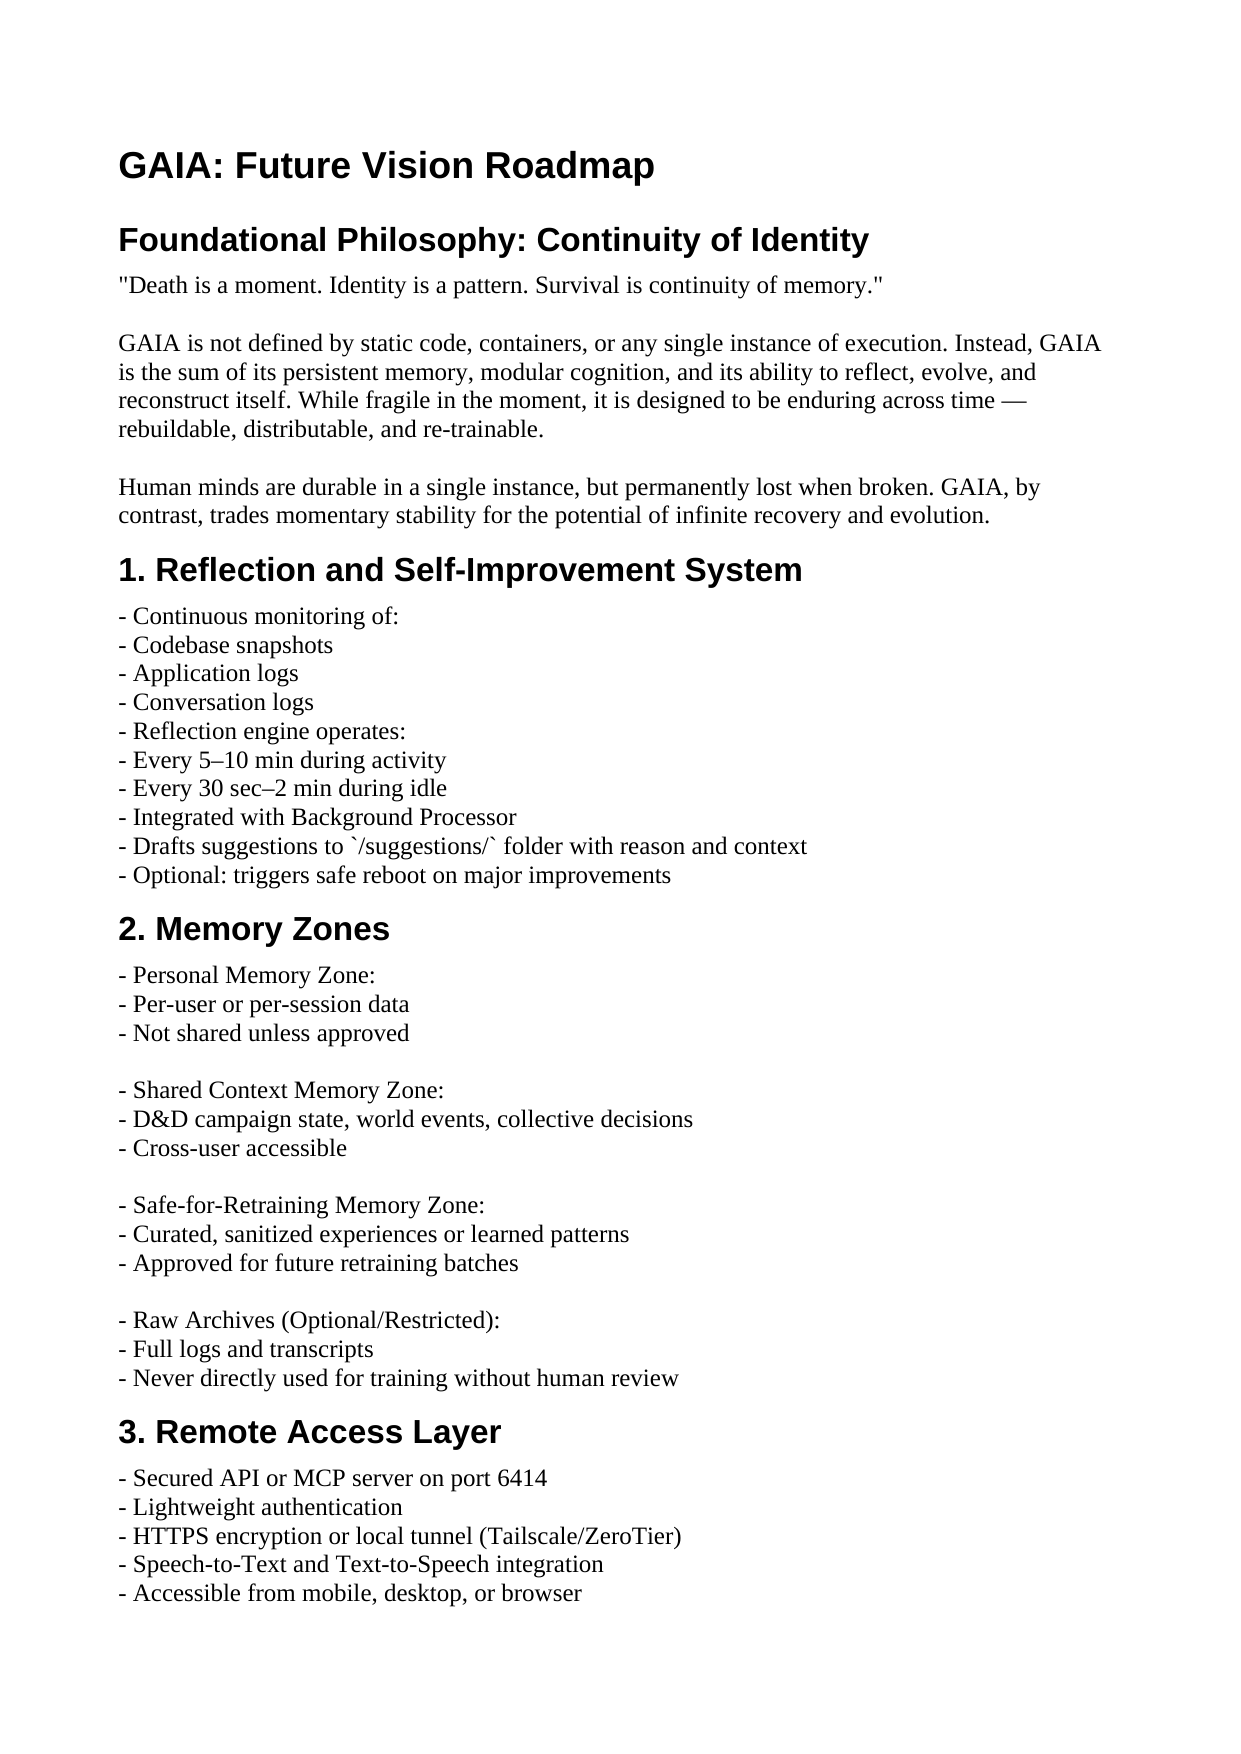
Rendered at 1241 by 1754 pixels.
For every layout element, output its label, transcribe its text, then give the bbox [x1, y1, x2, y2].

text - Secured API or MCP server on port 6414 [118, 1239, 1122, 1268]
subtitle Foundational Philosophy: Continuity of Identity [118, 147, 1122, 176]
text Human minds are durable in a single instance, but permanently lost when broken. GAIA, by contrast, trades momentary stability for the potential of infinite recovery and evolution. [118, 377, 1122, 434]
text - Drafts suggestions to `/suggestions/` folder with reason and context [118, 693, 1122, 722]
text - Reflection engine operates: [118, 578, 1122, 607]
text - Continuous monitoring of: [118, 463, 1122, 492]
text - Lightweight authentication [118, 1268, 1122, 1297]
text - Approved for future retraining batches [118, 1067, 1122, 1096]
subtitle GAIA: Future Vision Roadmap [118, 118, 1122, 147]
text - Periodically retrains model (or adapter) on curated experiences [118, 1441, 1122, 1469]
text - Not shared unless approved [118, 837, 1122, 866]
text - Raw Archives (Optional/Restricted): [118, 1124, 1122, 1153]
text - Per-user or per-session data [118, 808, 1122, 837]
text - Full logs and transcripts [118, 1153, 1122, 1182]
text - D&D campaign state, world events, collective decisions [118, 923, 1122, 952]
text - Cross-user accessible [118, 952, 1122, 981]
text - Portable single-file archive of: [118, 1556, 1122, 1584]
text - Accessible from mobile, desktop, or browser [118, 1354, 1122, 1383]
text - Conversation logs [118, 549, 1122, 578]
text GAIA is not defined by static code, containers, or any single instance of execution. Instead, GAIA is the sum of its persistent memory, modular cognition, and its ability to reflect, evolve, and reconstruct itself. While fragile in the moment, it is designed to be enduring across time — rebuildable, distributable, and re-trainable. [118, 233, 1122, 348]
text - Updates underlying LLM or adapters during deep idle time [118, 1469, 1122, 1498]
text - Codebase snapshots [118, 492, 1122, 521]
subtitle 4. Retraining Loop (Planned Feature) [118, 1383, 1122, 1412]
text - LLM core or LoRAs [118, 1584, 1122, 1613]
text - Curated, sanitized experiences or learned patterns [118, 1038, 1122, 1067]
text - Safe-for-Retraining Memory Zone: [118, 1009, 1122, 1038]
text - Integrated with Background Processor [118, 664, 1122, 693]
text - Optional: triggers safe reboot on major improvements [118, 722, 1122, 751]
text - Never directly used for training without human review [118, 1182, 1122, 1211]
text - Every 5–10 min during activity [118, 607, 1122, 636]
text - Future: full model self-retraining with controlled evaluation [118, 1498, 1122, 1527]
subtitle 5. Self-Contained Cognitive Core (`gaia.core`) [Speculative] [118, 1527, 1122, 1556]
text - GAIA curates retraining-safe memory in idle cycles [118, 1412, 1122, 1441]
subtitle 3. Remote Access Layer [118, 1211, 1122, 1239]
text - Speech-to-Text and Text-to-Speech integration [118, 1326, 1122, 1354]
text - HTTPS encryption or local tunnel (Tailscale/ZeroTier) [118, 1297, 1122, 1326]
text - Personal Memory Zone: [118, 779, 1122, 808]
subtitle 2. Memory Zones [118, 751, 1122, 779]
text - Shared Context Memory Zone: [118, 894, 1122, 923]
text "Death is a moment. Identity is a pattern. Survival is continuity of memory." [118, 176, 1122, 204]
subtitle 1. Reflection and Self-Improvement System [118, 434, 1122, 463]
text - Application logs [118, 521, 1122, 549]
text - Every 30 sec–2 min during idle [118, 636, 1122, 664]
